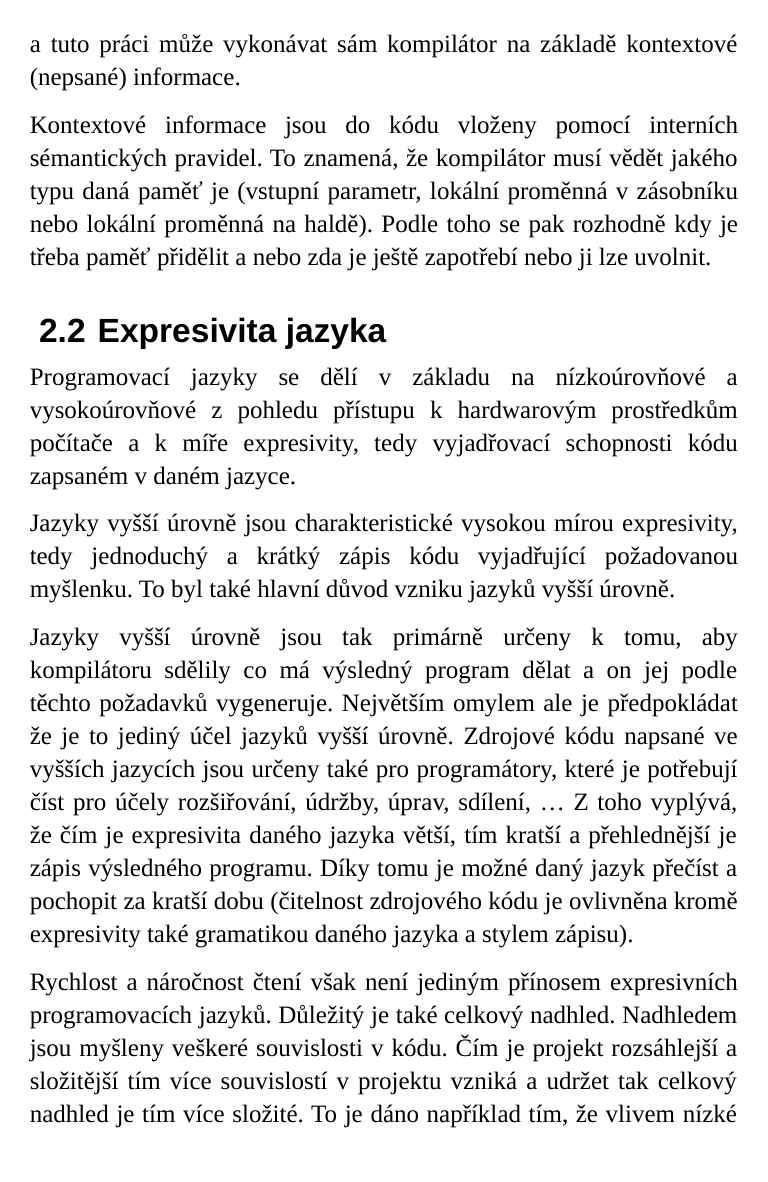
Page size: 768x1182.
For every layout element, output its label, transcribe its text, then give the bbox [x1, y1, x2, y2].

text a tuto práci může vykonávat sám kompilátor na základě kontextové (nepsané) informace. [29, 29, 738, 91]
text Jazyky vyšší úrovně jsou charakteristické vysokou mírou expresivity, tedy jednoduchý a krátký zápis kódu vyjadřující požadovanou myšlenku. To byl také hlavní důvod vzniku jazyků vyšší úrovně. [29, 508, 738, 603]
text Programovací jazyky se dělí v základu na nízkoúrovňové a vysokoúrovňové z pohledu přístupu k hardwarovým prostředkům počítače a k míře expresivity, tedy vyjadřovací schopnosti kódu zapsaném v daném jazyce. [29, 362, 738, 489]
text Kontextové informace jsou do kódu vloženy pomocí interních sémantických pravidel. To znamená, že kompilátor musí vědět jakého typu daná paměť je (vstupní parametr, lokální proměnná v zásobníku nebo lokální proměnná na haldě). Podle toho se pak rozhodně kdy je třeba paměť přidělit a nebo zda je ještě zapotřebí nebo ji lze uvolnit. [29, 110, 738, 271]
text Jazyky vyšší úrovně jsou tak primárně určeny k tomu, aby kompilátoru sdělily co má výsledný program dělat a on jej podle těchto požadavků vygeneruje. Největším omylem ale je předpokládat že je to jediný účel jazyků vyšší úrovně. Zdrojové kódu napsané ve vyšších jazycích jsou určeny také pro programátory, které je potřebují číst pro účely rozšiřování, údržby, úprav, sdílení, … Z toho vyplývá, že čím je expresivita daného jazyka větší, tím kratší a přehlednější je zápis výsledného programu. Díky tomu je možné daný jazyk přečíst a pochopit za kratší dobu (čitelnost zdrojového kódu je ovlivněna kromě expresivity také gramatikou daného jazyka a stylem zápisu). [29, 622, 738, 948]
subtitle Expresivita jazyka [29, 311, 738, 349]
text Rychlost a náročnost čtení však není jediným přínosem expresivních programovacích jazyků. Důležitý je také celkový nadhled. Nadhledem jsou myšleny veškeré souvislosti v kódu. Čím je projekt rozsáhlejší a složitější tím více souvislostí v projektu vzniká a udržet tak celkový nadhled je tím více složité. To je dáno například tím, že vlivem nízké [29, 967, 738, 1128]
